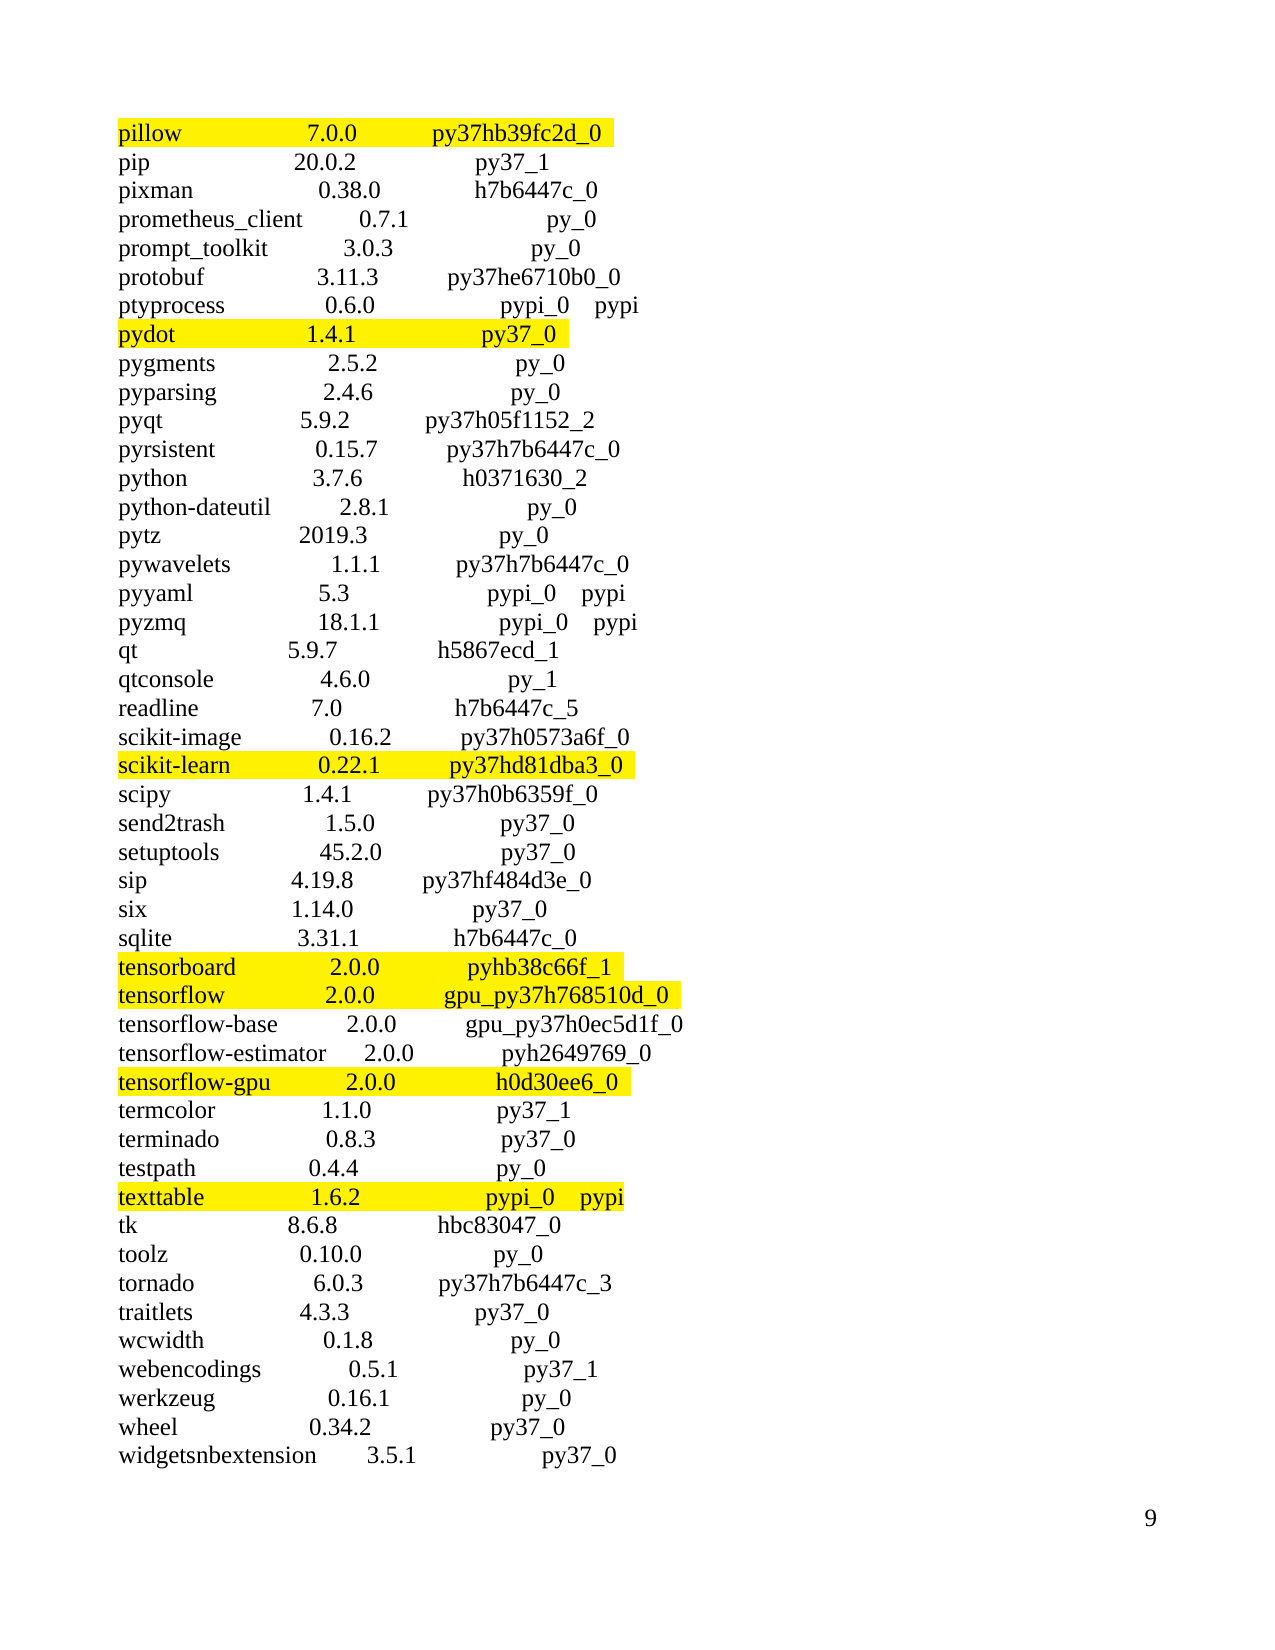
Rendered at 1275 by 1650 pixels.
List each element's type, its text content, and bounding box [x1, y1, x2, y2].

text sqlite 3.31.1 h7b6447c_0 [118, 923, 1157, 952]
text webencodings 0.5.1 py37_1 [118, 1354, 1157, 1383]
text prompt_toolkit 3.0.3 py_0 [118, 233, 1157, 262]
text scipy 1.4.1 py37h0b6359f_0 [118, 779, 1157, 808]
text tensorflow-estimator 2.0.0 pyh2649769_0 [118, 1038, 1157, 1067]
text pixman 0.38.0 h7b6447c_0 [118, 176, 1157, 204]
text pyrsistent 0.15.7 py37h7b6447c_0 [118, 434, 1157, 463]
text send2trash 1.5.0 py37_0 [118, 808, 1157, 837]
text python 3.7.6 h0371630_2 [118, 463, 1157, 492]
text readline 7.0 h7b6447c_5 [118, 693, 1157, 722]
text python-dateutil 2.8.1 py_0 [118, 492, 1157, 521]
text tensorflow-base 2.0.0 gpu_py37h0ec5d1f_0 [118, 1009, 1157, 1038]
text pip 20.0.2 py37_1 [118, 147, 1157, 176]
text wheel 0.34.2 py37_0 [118, 1412, 1157, 1441]
text pywavelets 1.1.1 py37h7b6447c_0 [118, 549, 1157, 578]
text sip 4.19.8 py37hf484d3e_0 [118, 866, 1157, 894]
text tensorboard 2.0.0 pyhb38c66f_1 [118, 952, 1157, 981]
text pytz 2019.3 py_0 [118, 521, 1157, 549]
text wcwidth 0.1.8 py_0 [118, 1326, 1157, 1354]
text pyyaml 5.3 pypi_0 pypi [118, 578, 1157, 607]
text toolz 0.10.0 py_0 [118, 1239, 1157, 1268]
text tornado 6.0.3 py37h7b6447c_3 [118, 1268, 1157, 1297]
text tk 8.6.8 hbc83047_0 [118, 1211, 1157, 1239]
text texttable 1.6.2 pypi_0 pypi [118, 1182, 1157, 1211]
text terminado 0.8.3 py37_0 [118, 1124, 1157, 1153]
text protobuf 3.11.3 py37he6710b0_0 [118, 262, 1157, 291]
text testpath 0.4.4 py_0 [118, 1153, 1157, 1182]
text qt 5.9.7 h5867ecd_1 [118, 636, 1157, 664]
text termcolor 1.1.0 py37_1 [118, 1096, 1157, 1124]
text setuptools 45.2.0 py37_0 [118, 837, 1157, 866]
text pillow 7.0.0 py37hb39fc2d_0 [118, 118, 1157, 147]
text pydot 1.4.1 py37_0 [118, 319, 1157, 348]
text werkzeug 0.16.1 py_0 [118, 1383, 1157, 1412]
text qtconsole 4.6.0 py_1 [118, 664, 1157, 693]
text scikit-image 0.16.2 py37h0573a6f_0 [118, 722, 1157, 751]
text six 1.14.0 py37_0 [118, 894, 1157, 923]
text prometheus_client 0.7.1 py_0 [118, 204, 1157, 233]
text scikit-learn 0.22.1 py37hd81dba3_0 [118, 751, 1157, 779]
text pygments 2.5.2 py_0 [118, 348, 1157, 377]
text pyqt 5.9.2 py37h05f1152_2 [118, 406, 1157, 434]
text tensorflow 2.0.0 gpu_py37h768510d_0 [118, 981, 1157, 1009]
text widgetsnbextension 3.5.1 py37_0 [118, 1441, 1157, 1469]
text traitlets 4.3.3 py37_0 [118, 1297, 1157, 1326]
text ptyprocess 0.6.0 pypi_0 pypi [118, 291, 1157, 319]
text pyzmq 18.1.1 pypi_0 pypi [118, 607, 1157, 636]
text tensorflow-gpu 2.0.0 h0d30ee6_0 [118, 1067, 1157, 1096]
text pyparsing 2.4.6 py_0 [118, 377, 1157, 406]
